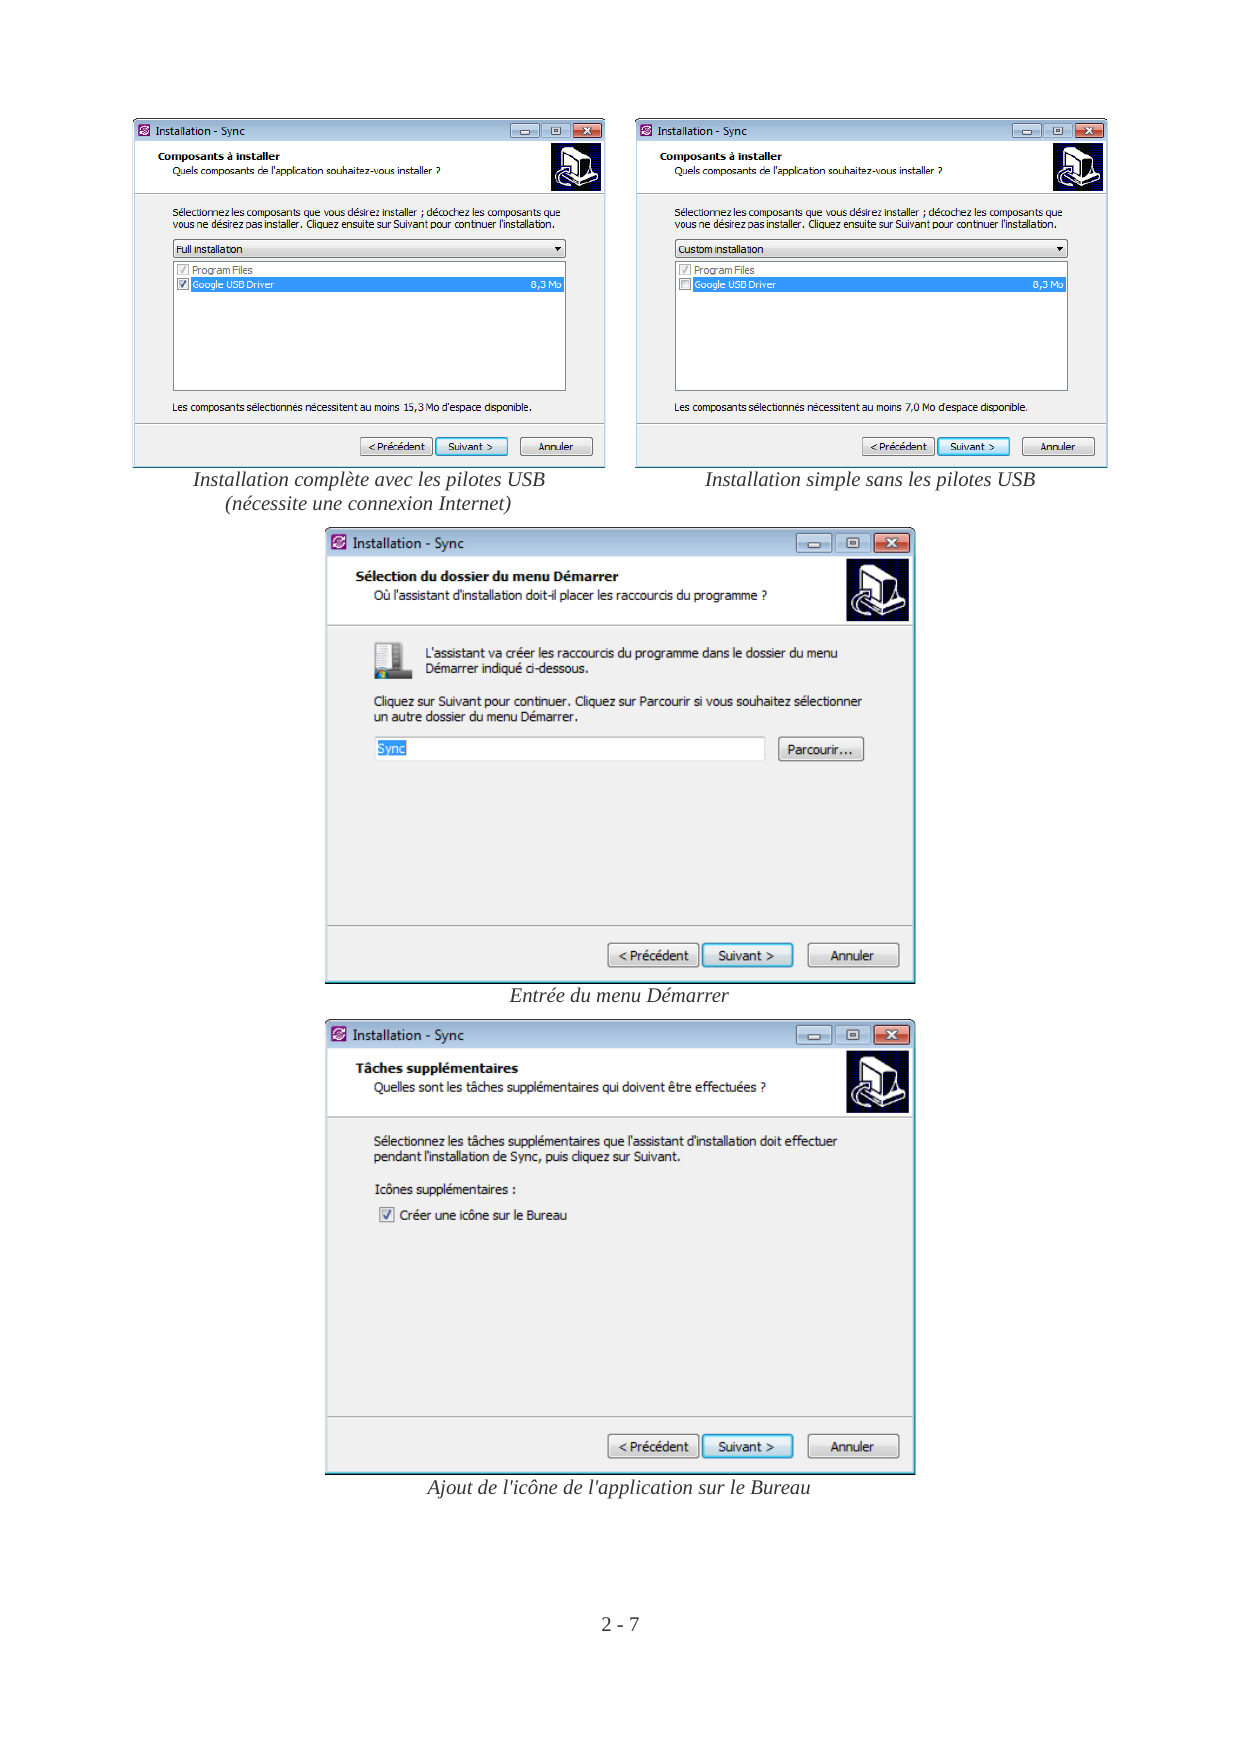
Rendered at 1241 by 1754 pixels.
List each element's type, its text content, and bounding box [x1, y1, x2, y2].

picture [325, 1019, 916, 1475]
picture [325, 527, 916, 984]
table_header Installation simple sans les pilotes USB [620, 118, 1122, 528]
table_header Installation complète avec les pilotes USB (nécessite une connexion Internet) [118, 118, 620, 528]
picture [132, 118, 606, 468]
text Ajout de l'icône de l'application sur le Bureau [118, 1020, 1122, 1499]
text Entrée du menu Démarrer [118, 540, 1122, 1007]
picture [635, 118, 1108, 468]
